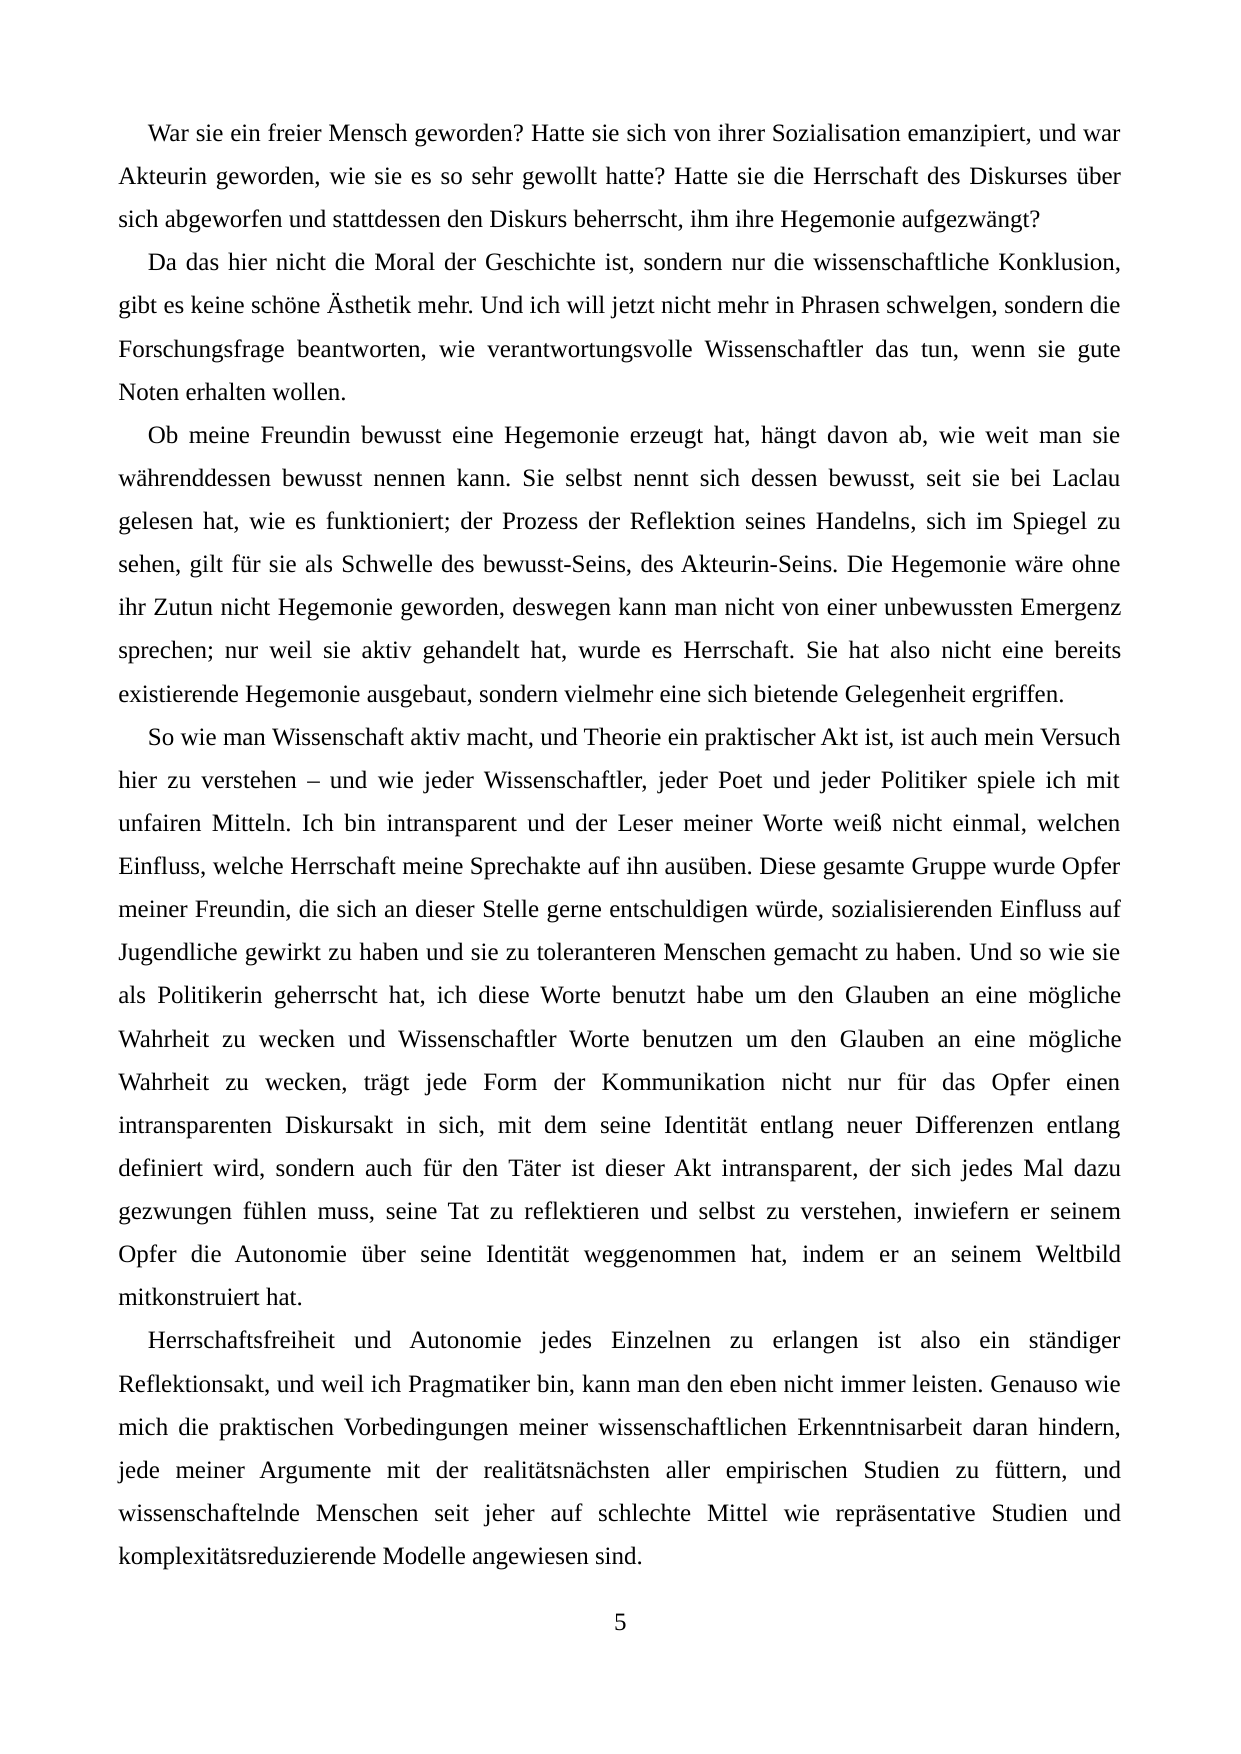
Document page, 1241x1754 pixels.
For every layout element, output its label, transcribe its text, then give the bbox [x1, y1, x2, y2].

text So wie man Wissenschaft aktiv macht, und Theorie ein praktischer Akt ist, ist auch mein Versuch hier zu verstehen – und wie jeder Wissenschaftler, jeder Poet und jeder Politiker spiele ich mit unfairen Mitteln. Ich bin intransparent und der Leser meiner Worte weiß nicht einmal, welchen Einfluss, welche Herrschaft meine Sprechakte auf ihn ausüben. Diese gesamte Gruppe wurde Opfer meiner Freundin, die sich an dieser Stelle gerne entschuldigen würde, sozialisierenden Einfluss auf Jugendliche gewirkt zu haben und sie zu toleranteren Menschen gemacht zu haben. Und so wie sie als Politikerin geherrscht hat, ich diese Worte benutzt habe um den Glauben an eine mögliche Wahrheit zu wecken und Wissenschaftler Worte benutzen um den Glauben an eine mögliche Wahrheit zu wecken, trägt jede Form der Kommunikation nicht nur für das Opfer einen intransparenten Diskursakt in sich, mit dem seine Identität entlang neuer Differenzen entlang definiert wird, sondern auch für den Täter ist dieser Akt intransparent, der sich jedes Mal dazu gezwungen fühlen muss, seine Tat zu reflektieren und selbst zu verstehen, inwiefern er seinem Opfer die Autonomie über seine Identität weggenommen hat, indem er an seinem Weltbild mitkonstruiert hat. [118, 722, 1122, 1311]
text Herrschaftsfreiheit und Autonomie jedes Einzelnen zu erlangen ist also ein ständiger Reflektionsakt, und weil ich Pragmatiker bin, kann man den eben nicht immer leisten. Genauso wie mich die praktischen Vorbedingungen meiner wissenschaftlichen Erkenntnisarbeit daran hindern, jede meiner Argumente mit der realitätsnächsten aller empirischen Studien zu füttern, und wissenschaftelnde Menschen seit jeher auf schlechte Mittel wie repräsentative Studien und komplexitätsreduzierende Modelle angewiesen sind. [118, 1326, 1122, 1570]
text War sie ein freier Mensch geworden? Hatte sie sich von ihrer Sozialisation emanzipiert, und war Akteurin geworden, wie sie es so sehr gewollt hatte? Hatte sie die Herrschaft des Diskurses über sich abgeworfen und stattdessen den Diskurs beherrscht, ihm ihre Hegemonie aufgezwängt? [118, 118, 1122, 233]
text Da das hier nicht die Moral der Geschichte ist, sondern nur die wissenschaftliche Konklusion, gibt es keine schöne Ästhetik mehr. Und ich will jetzt nicht mehr in Phrasen schwelgen, sondern die Forschungsfrage beantworten, wie verantwortungsvolle Wissenschaftler das tun, wenn sie gute Noten erhalten wollen. [118, 247, 1122, 406]
text Ob meine Freundin bewusst eine Hegemonie erzeugt hat, hängt davon ab, wie weit man sie währenddessen bewusst nennen kann. Sie selbst nennt sich dessen bewusst, seit sie bei Laclau gelesen hat, wie es funktioniert; der Prozess der Reflektion seines Handelns, sich im Spiegel zu sehen, gilt für sie als Schwelle des bewusst-Seins, des Akteurin-Seins. Die Hegemonie wäre ohne ihr Zutun nicht Hegemonie geworden, deswegen kann man nicht von einer unbewussten Emergenz sprechen; nur weil sie aktiv gehandelt hat, wurde es Herrschaft. Sie hat also nicht eine bereits existierende Hegemonie ausgebaut, sondern vielmehr eine sich bietende Gelegenheit ergriffen. [118, 420, 1122, 707]
